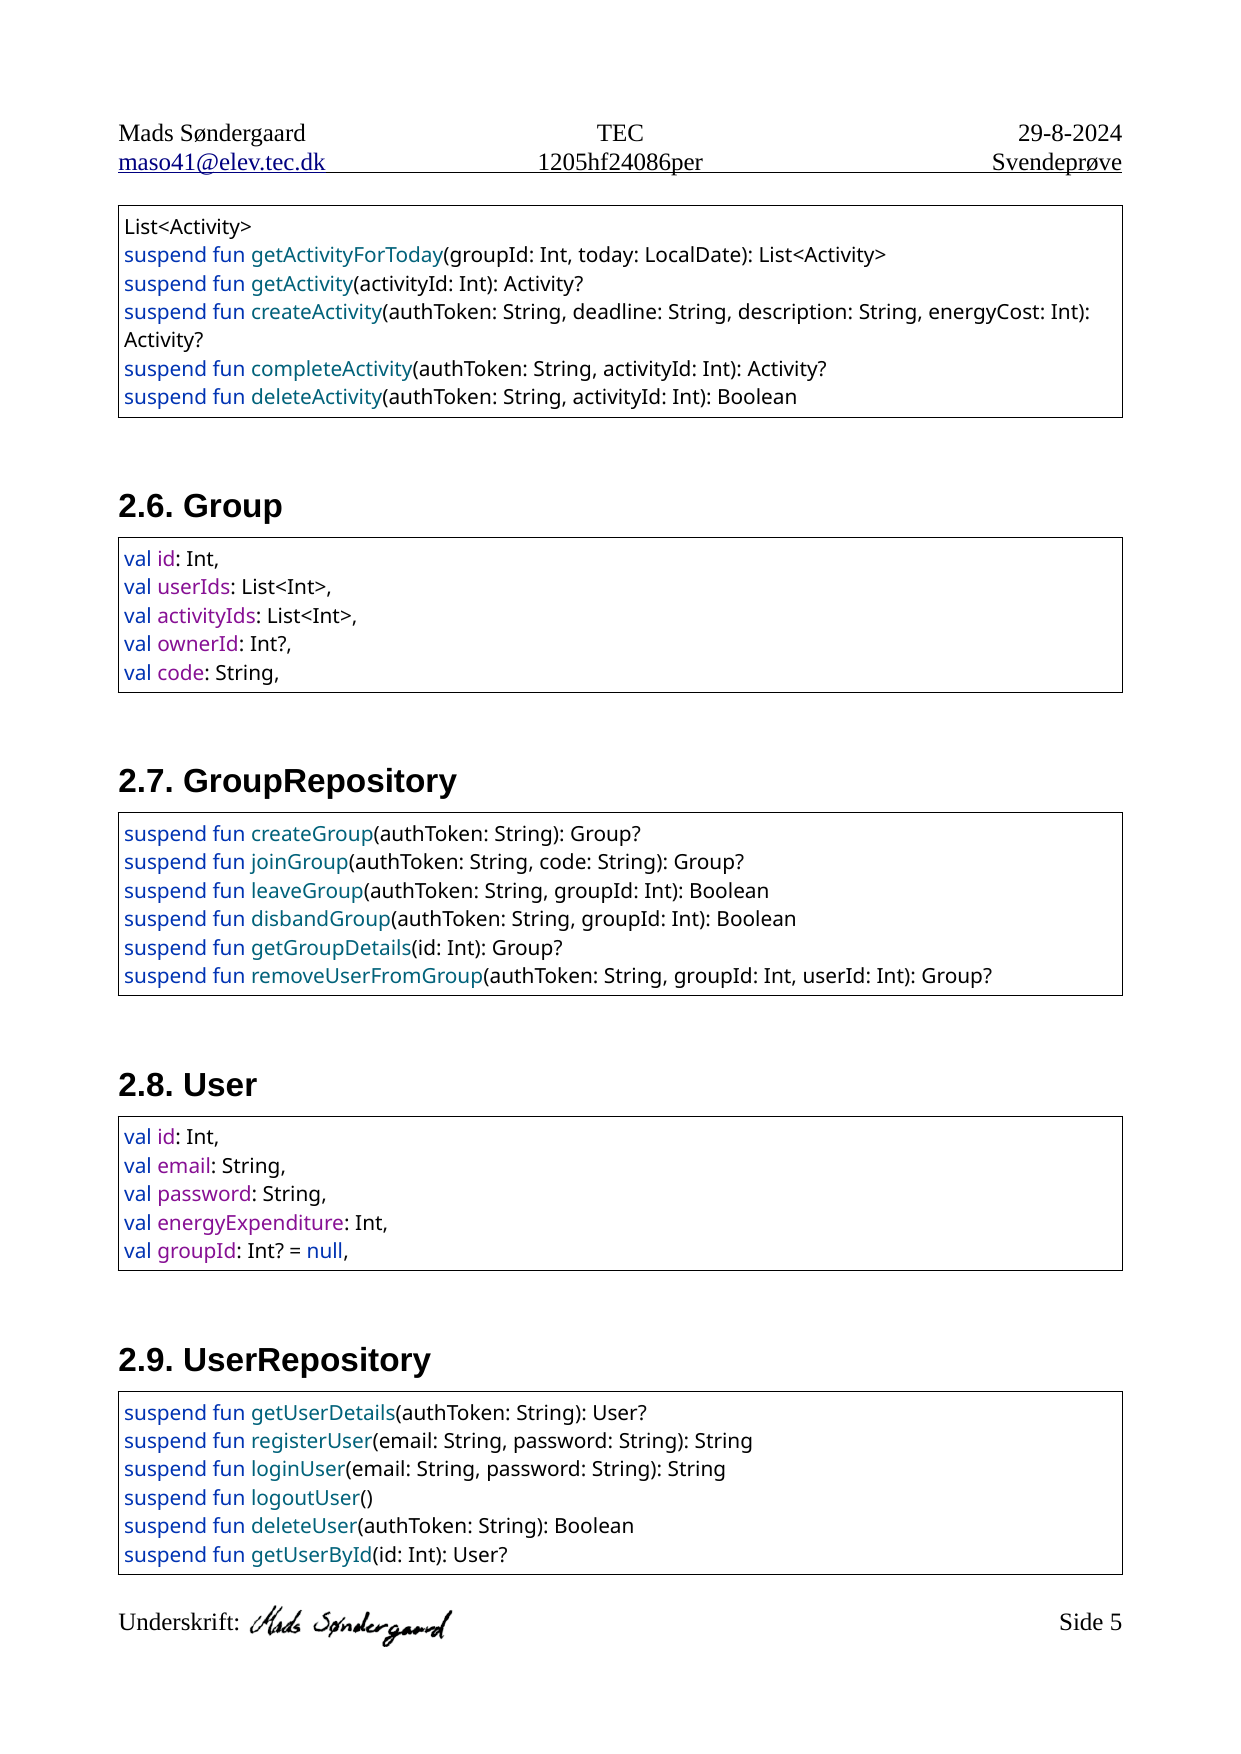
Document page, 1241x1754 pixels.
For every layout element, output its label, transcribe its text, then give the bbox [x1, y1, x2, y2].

subtitle 2.6. Group [118, 486, 1122, 524]
picture [244, 1600, 458, 1647]
subtitle 2.9. UserRepository [118, 1340, 1122, 1378]
table_header val id: Int, val email: String, val password: String, val energyExpenditure: Int, val groupId: Int? = null, [119, 1117, 1122, 1270]
subtitle 2.7. GroupRepository [118, 761, 1122, 800]
table_header val id: Int, val userIds: List<Int>, val activityIds: List<Int>, val ownerId: Int?, val code: String, [119, 538, 1122, 692]
table_header List<Activity> suspend fun getActivityForToday(groupId: Int, today: LocalDate): List<Activity> suspend fun getActivity(activityId: Int): Activity? suspend fun createActivity(authToken: String, deadline: String, description: String, energyCost: Int): Activity? suspend fun completeActivity(authToken: String, activityId: Int): Activity? suspend fun deleteActivity(authToken: String, activityId: Int): Boolean [119, 206, 1122, 417]
table_header suspend fun createGroup(authToken: String): Group? suspend fun joinGroup(authToken: String, code: String): Group? suspend fun leaveGroup(authToken: String, groupId: Int): Boolean suspend fun disbandGroup(authToken: String, groupId: Int): Boolean suspend fun getGroupDetails(id: Int): Group? suspend fun removeUserFromGroup(authToken: String, groupId: Int, userId: Int): Group? [119, 813, 1122, 995]
table_header suspend fun getUserDetails(authToken: String): User? suspend fun registerUser(email: String, password: String): String suspend fun loginUser(email: String, password: String): String suspend fun logoutUser() suspend fun deleteUser(authToken: String): Boolean suspend fun getUserById(id: Int): User? [119, 1392, 1122, 1574]
subtitle 2.8. User [118, 1065, 1122, 1103]
